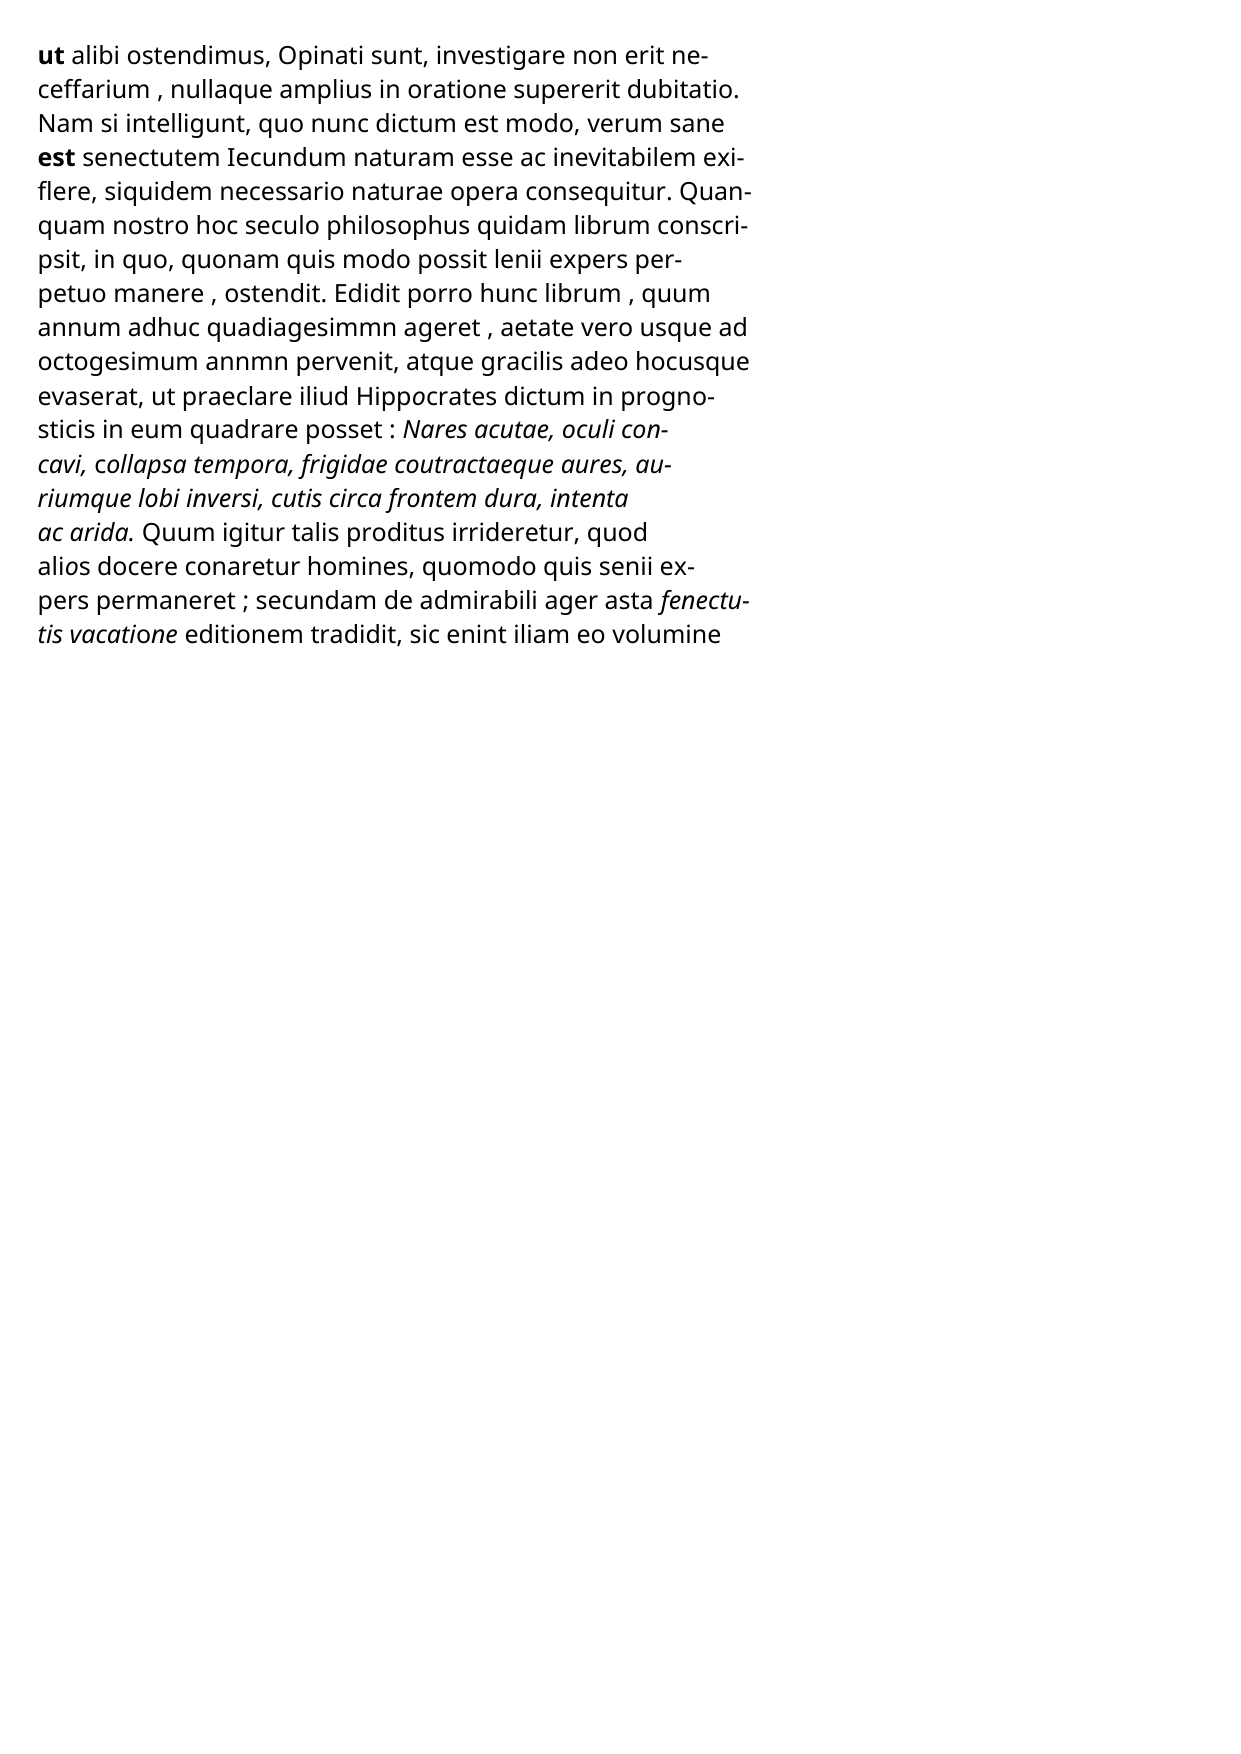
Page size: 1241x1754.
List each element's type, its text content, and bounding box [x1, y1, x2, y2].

text ut alibi ostendimus, Opinati sunt, investigare non erit ne- ceffarium , nullaque amplius in oratione supererit dubitatio. Nam si intelligunt, quo nunc dictum est modo, verum sane est senectutem Iecundum naturam esse ac inevitabilem exi- flere, siquidem necessario naturae opera consequitur. Quan- quam nostro hoc seculo philosophus quidam librum conscri- psit, in quo, quonam quis modo possit lenii expers per- petuo manere , ostendit. Edidit porro hunc librum , quum annum adhuc quadiagesimmn ageret , aetate vero usque ad octogesimum annmn pervenit, atque gracilis adeo hocusque evaserat, ut praeclare iliud Hippocrates dictum in progno- sticis in eum quadrare posset : Nares acutae, oculi con- cavi, collapsa tempora, frigidae coutractaeque aures, au- riumque lobi inversi, cutis circa frontem dura, intenta ac arida. Quum igitur talis proditus irrideretur, quod alios docere conaretur homines, quomodo quis senii ex- pers permaneret ; secundam de admirabili ager asta fenectu- tis vacatione editionem tradidit, sic enint iliam eo volumine [37, 37, 1203, 651]
